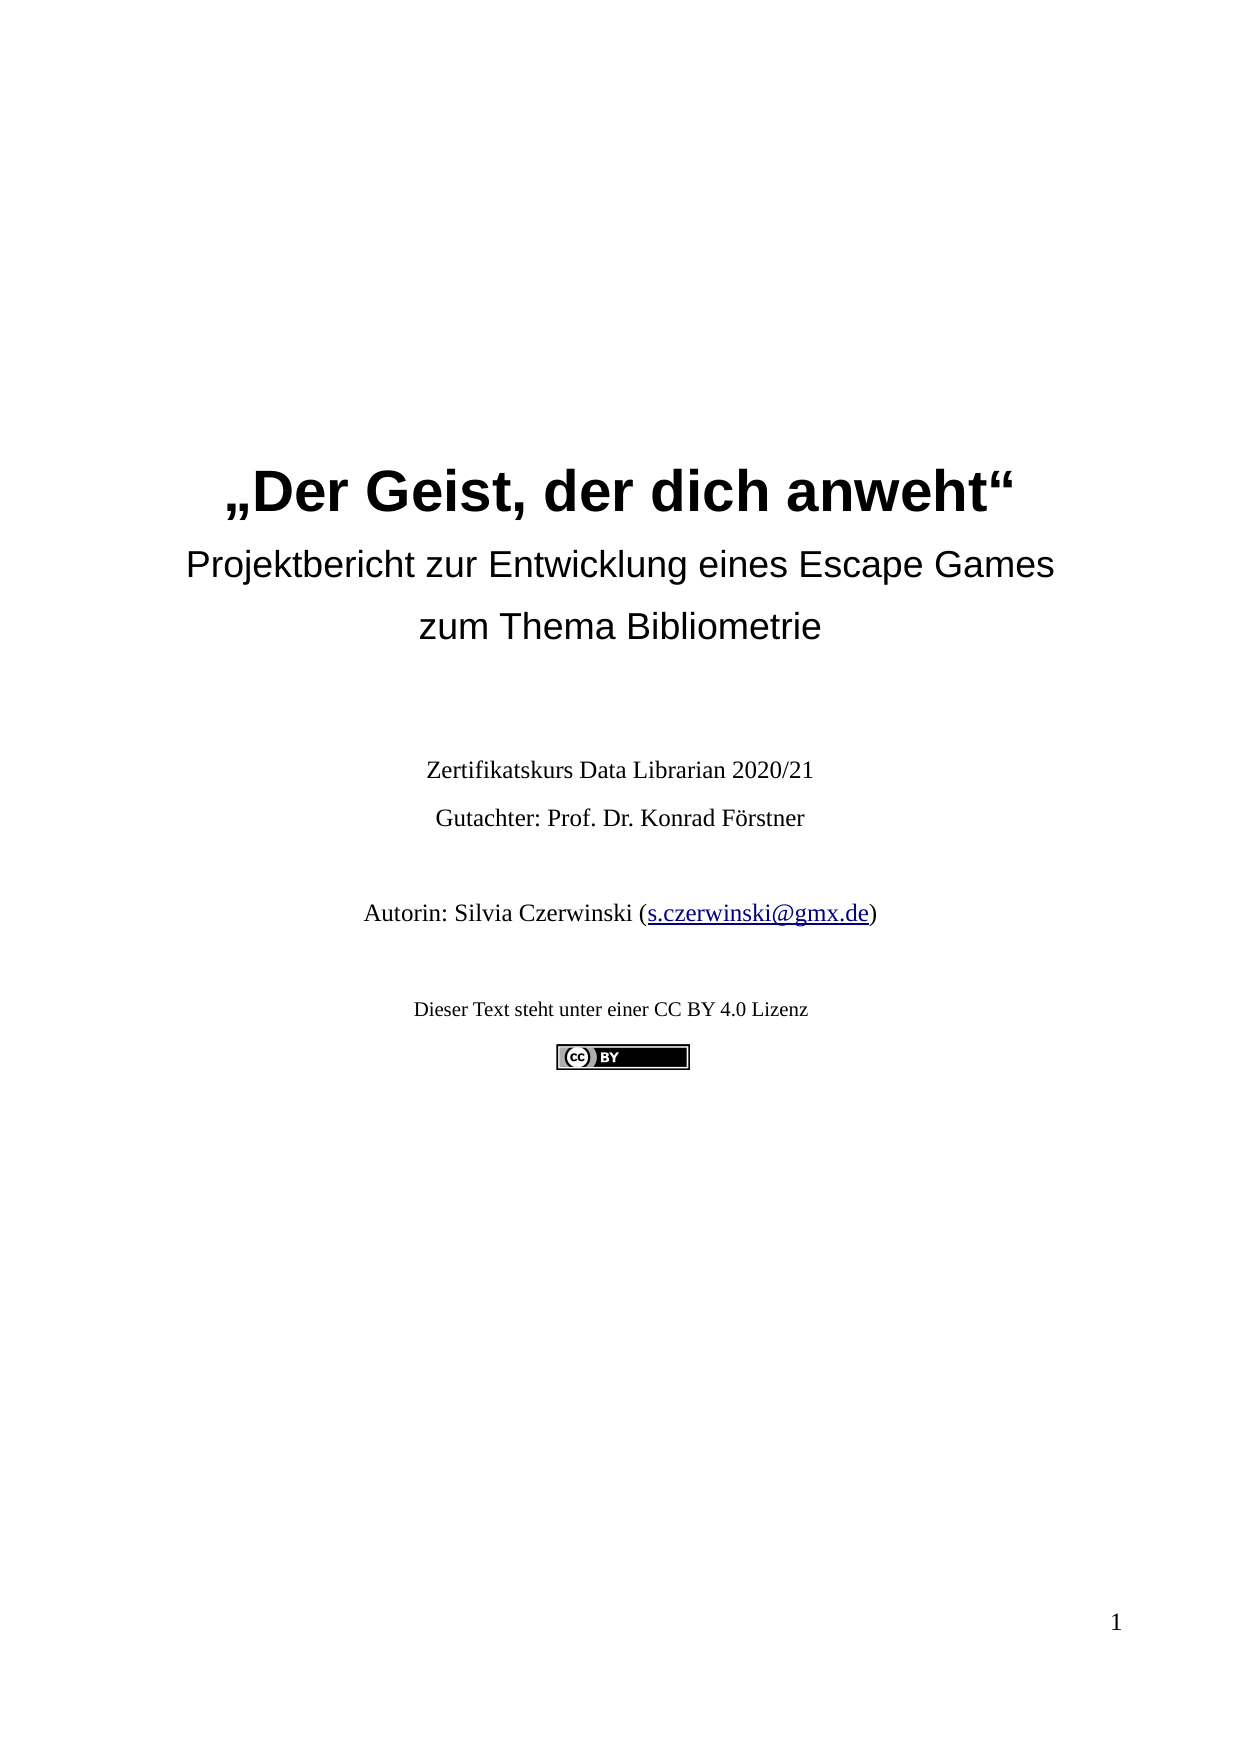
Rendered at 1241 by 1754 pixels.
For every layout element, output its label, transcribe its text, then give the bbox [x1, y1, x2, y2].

text Dieser Text steht unter einer CC BY 4.0 Lizenz [118, 993, 1122, 1022]
picture [556, 1044, 690, 1070]
text Autorin: Silvia Czerwinski (s.czerwinski@gmx.de) [118, 898, 1122, 927]
text Zertifikatskurs Data Librarian 2020/21 [118, 755, 1122, 784]
subtitle zum Thema Bibliometrie [118, 604, 1122, 648]
title „Der Geist, der dich anweht“ [118, 457, 1122, 524]
subtitle Projektbericht zur Entwicklung eines Escape Games [118, 543, 1122, 586]
text Gutachter: Prof. Dr. Konrad Förstner [118, 803, 1122, 832]
